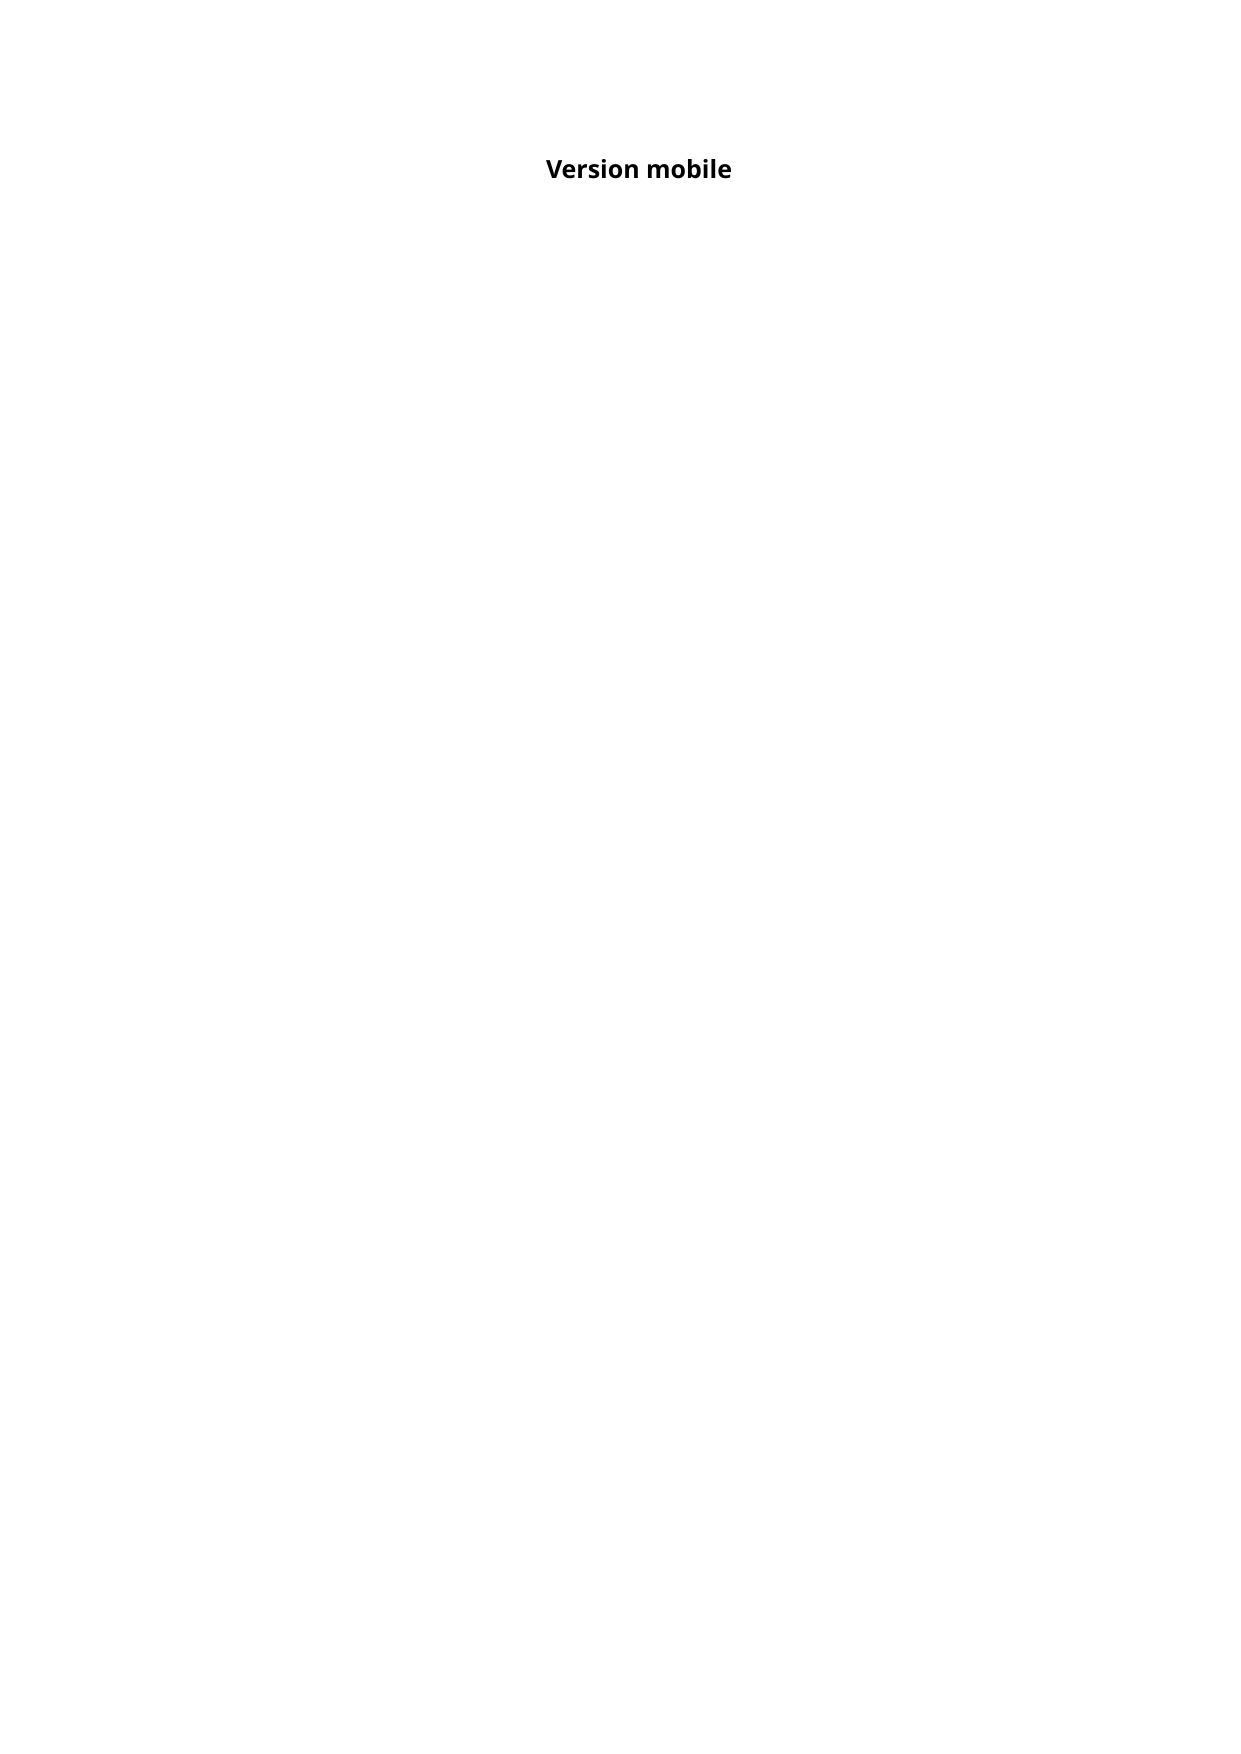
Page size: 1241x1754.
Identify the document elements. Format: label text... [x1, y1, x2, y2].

text Version mobile [156, 152, 1122, 186]
